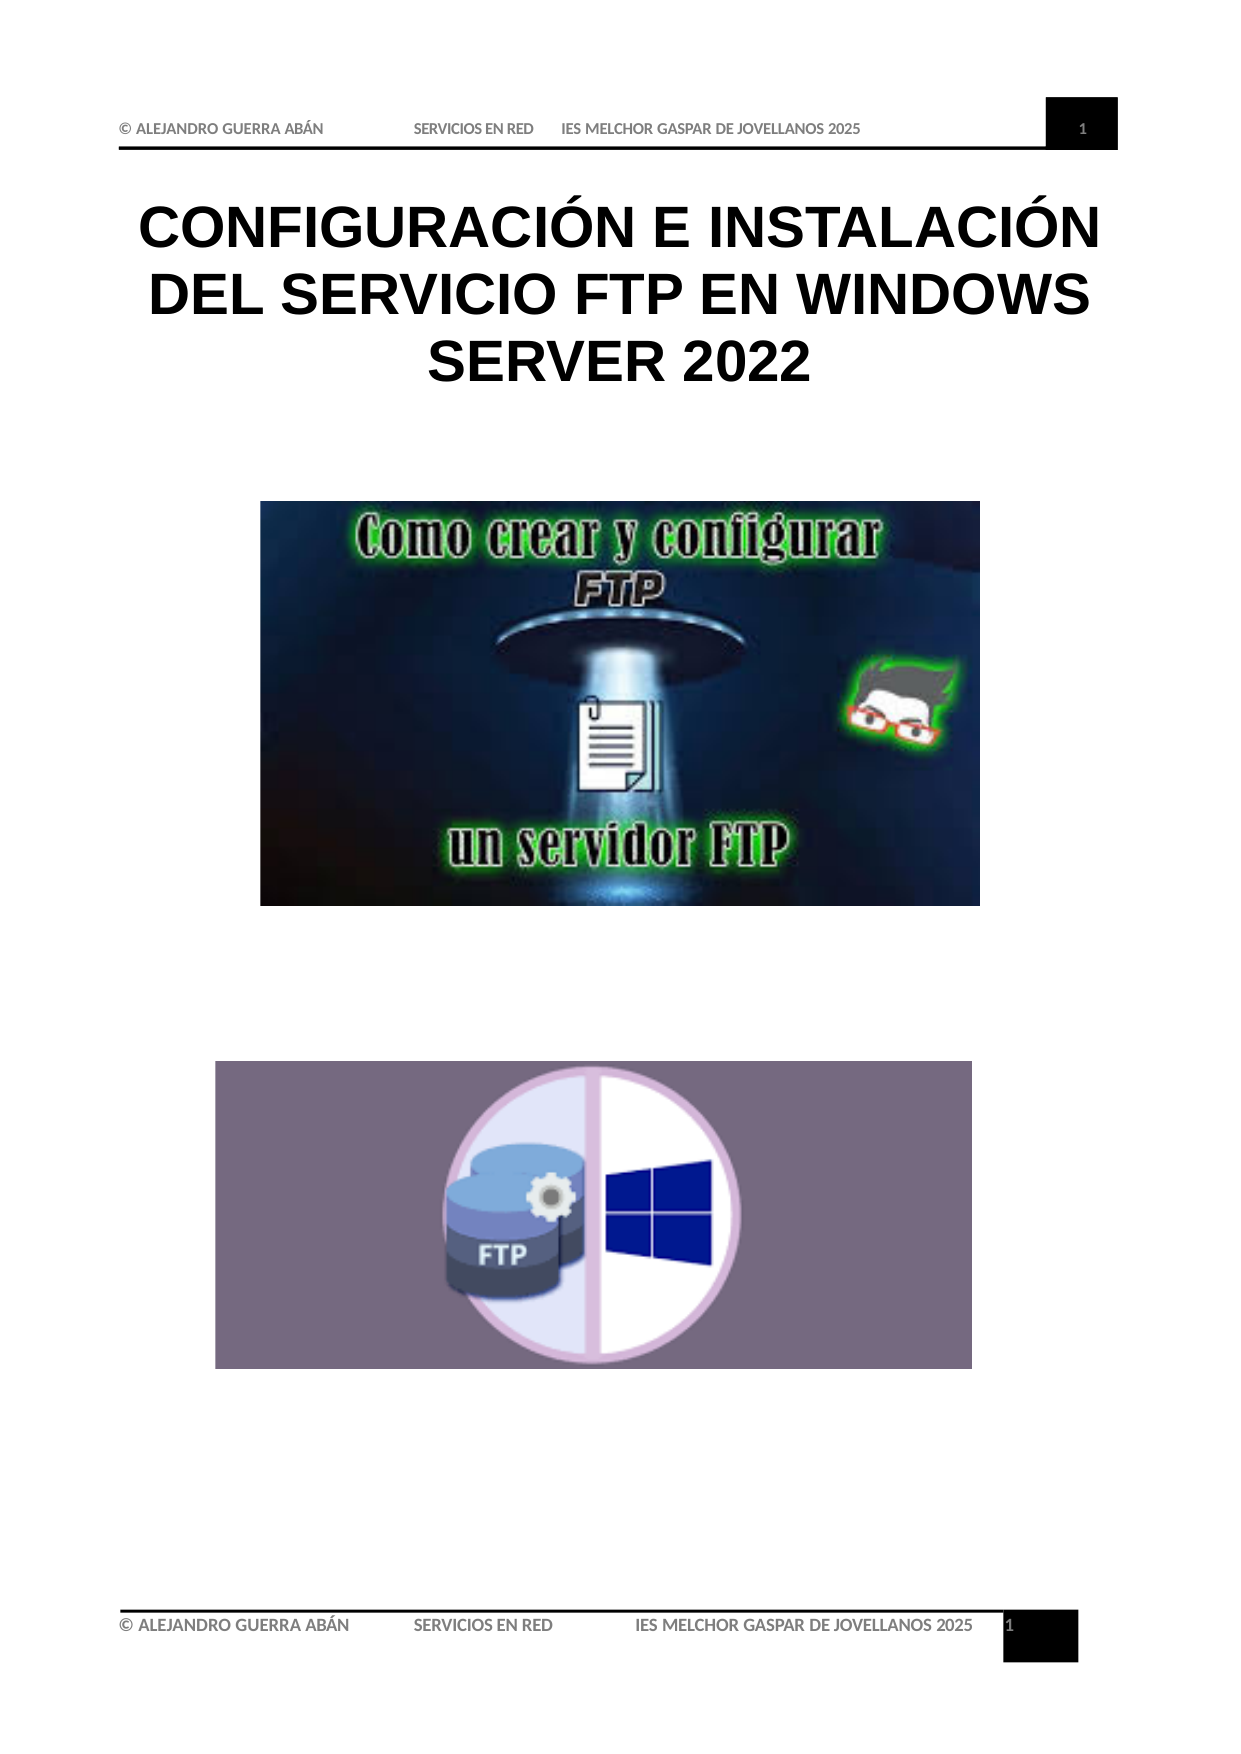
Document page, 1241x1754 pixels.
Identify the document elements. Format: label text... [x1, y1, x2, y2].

title CONFIGURACIÓN E INSTALACIÓN DEL SERVICIO FTP EN WINDOWS SERVER 2022 [118, 193, 1122, 394]
picture [215, 1061, 972, 1369]
picture [260, 501, 980, 906]
